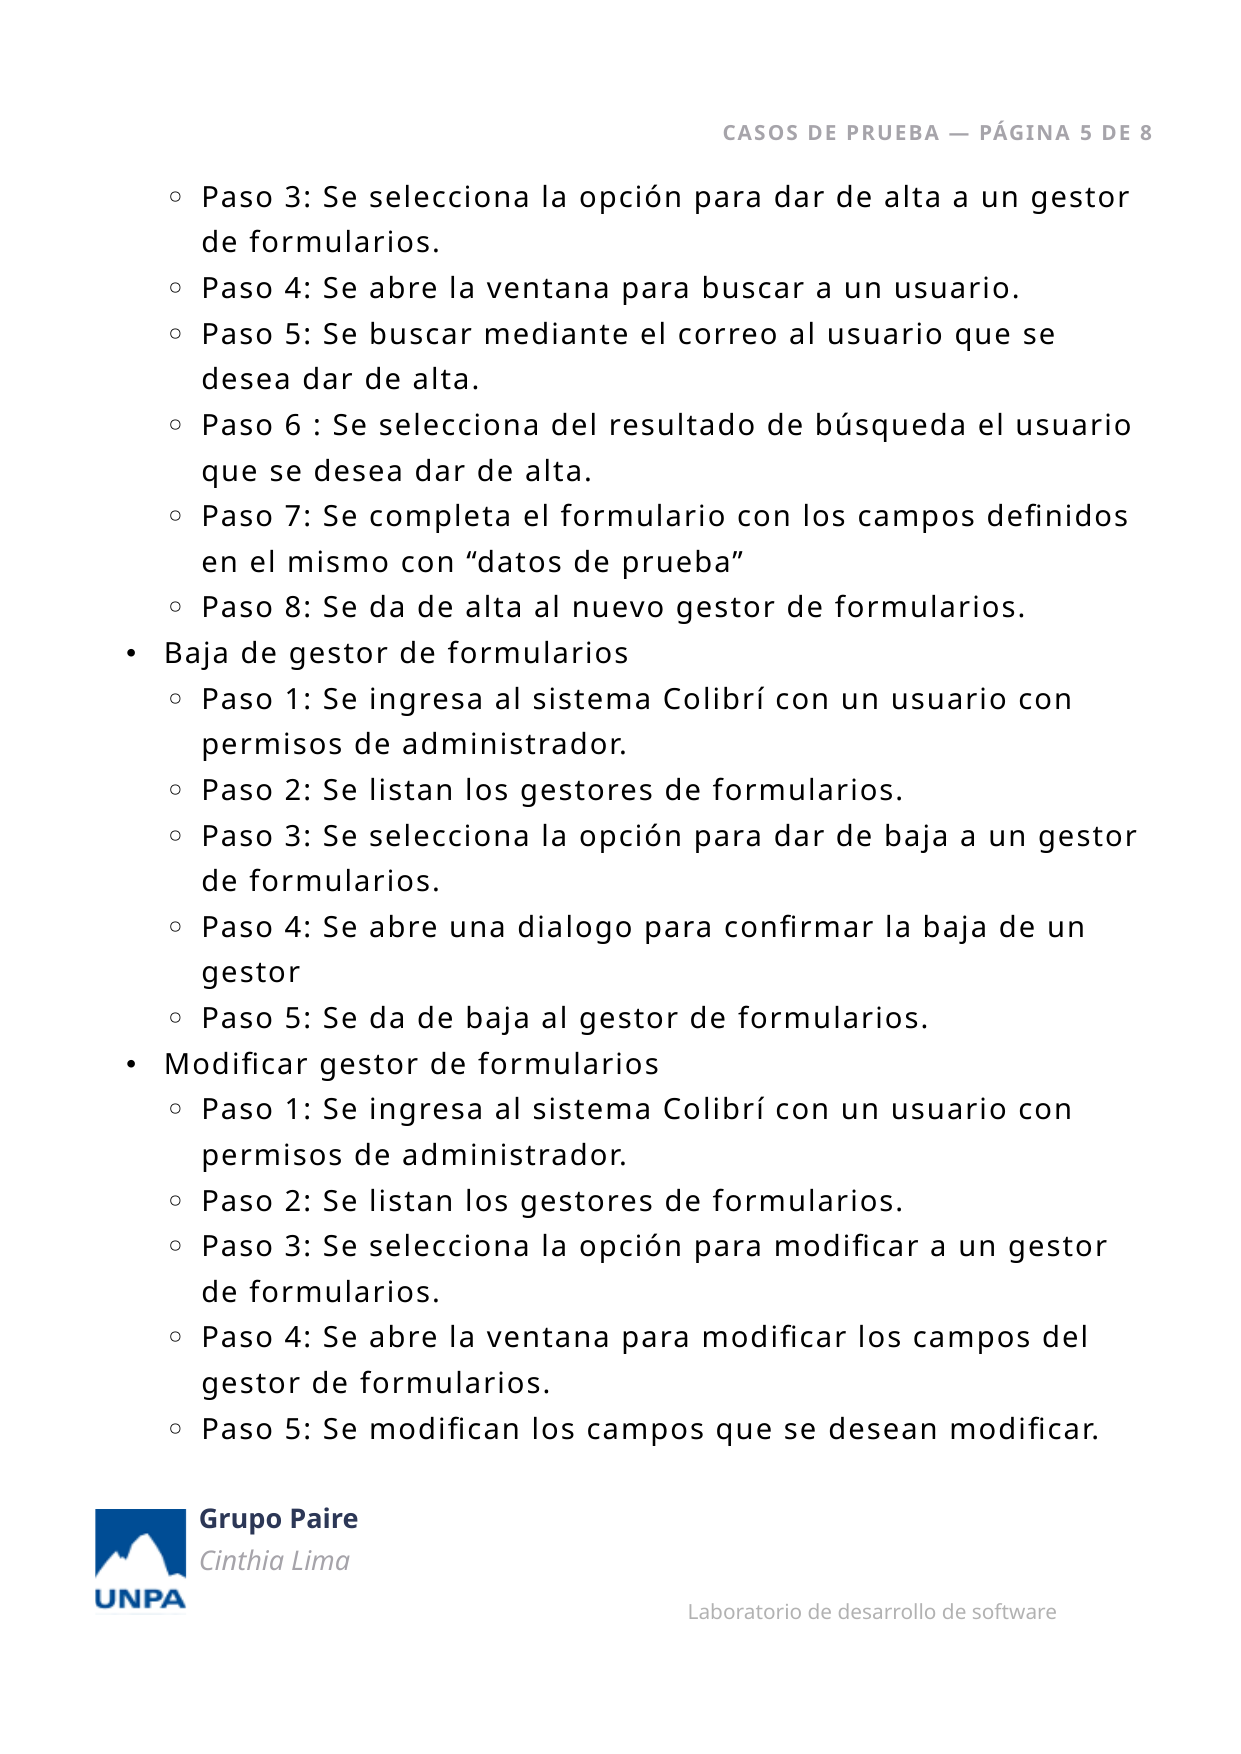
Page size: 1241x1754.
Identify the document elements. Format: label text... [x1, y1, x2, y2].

list Paso 2: Se listan los gestores de formularios. [163, 1180, 1152, 1219]
list Paso 5: Se modifican los campos que se desean modificar. [163, 1408, 1152, 1448]
list Paso 7: Se completa el formulario con los campos definidos en el mismo con “datos de prueba” [163, 495, 1152, 581]
list Paso 1: Se ingresa al sistema Colibrí con un usuario con permisos de administrador. [163, 678, 1152, 763]
list Paso 8: Se da de alta al nuevo gestor de formularios. [163, 587, 1152, 626]
list Paso 5: Se buscar mediante el correo al usuario que se desea dar de alta. [163, 313, 1152, 398]
list Modificar gestor de formularios [126, 1043, 1152, 1083]
list Paso 3: Se selecciona la opción para dar de alta a un gestor de formularios. [163, 176, 1152, 261]
list Paso 2: Se listan los gestores de formularios. [163, 769, 1152, 809]
list Paso 3: Se selecciona la opción para modificar a un gestor de formularios. [163, 1225, 1152, 1311]
list Baja de gestor de formularios [126, 632, 1152, 672]
list Paso 4: Se abre la ventana para modificar los campos del gestor de formularios. [163, 1317, 1152, 1402]
list Paso 5: Se da de baja al gestor de formularios. [163, 997, 1152, 1037]
list Paso 3: Se selecciona la opción para dar de baja a un gestor de formularios. [163, 815, 1152, 900]
picture [95, 1509, 187, 1615]
list Paso 1: Se ingresa al sistema Colibrí con un usuario con permisos de administrador. [163, 1088, 1152, 1174]
list Paso 4: Se abre una dialogo para confirmar la baja de un gestor [163, 906, 1152, 991]
list Paso 6 : Se selecciona del resultado de búsqueda el usuario que se desea dar de alta. [163, 404, 1152, 489]
list Paso 4: Se abre la ventana para buscar a un usuario. [163, 267, 1152, 307]
